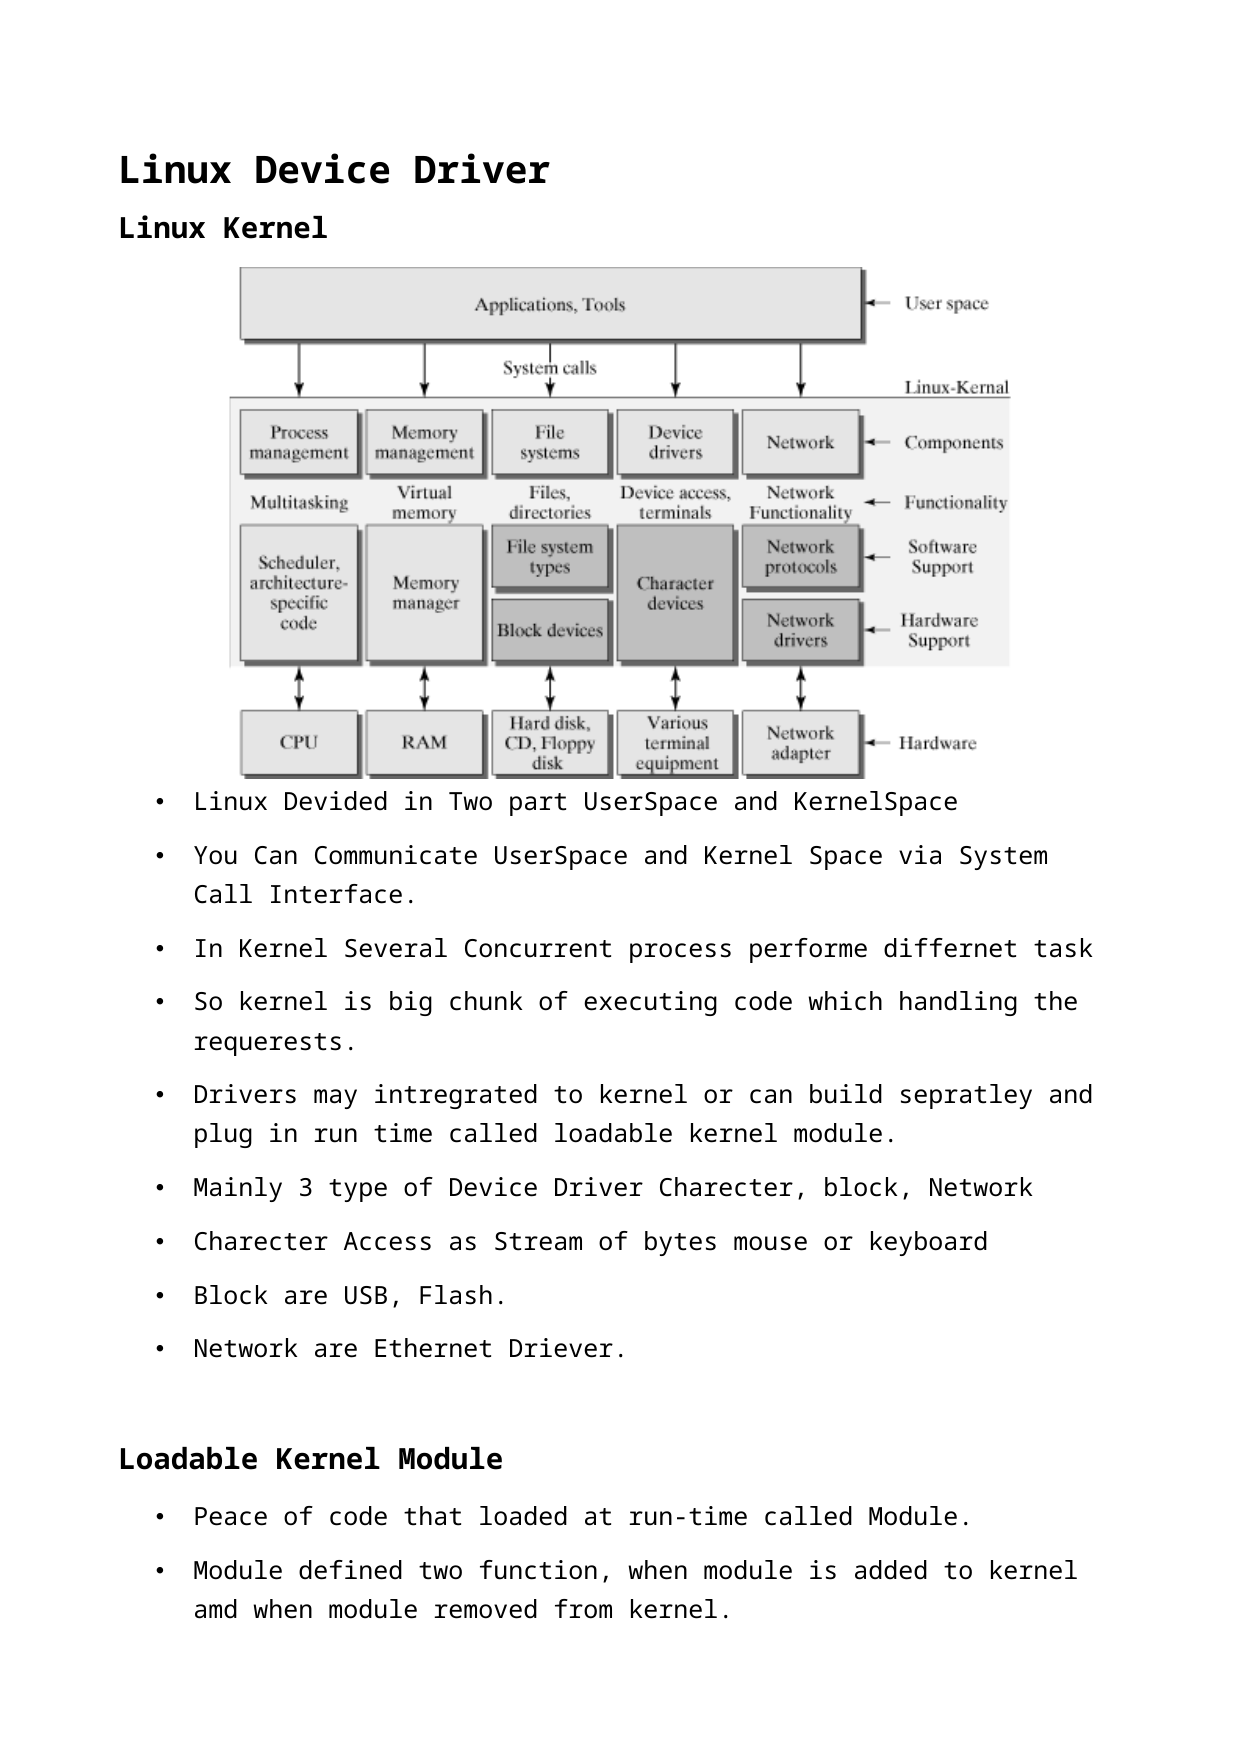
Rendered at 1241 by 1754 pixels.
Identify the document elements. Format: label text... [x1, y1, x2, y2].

list So kernel is big chunk of executing code which handling the requerests. [156, 984, 1122, 1057]
list Network are Ethernet Driever. [156, 1331, 1122, 1365]
list Drivers may intregrated to kernel or can build sepratley and plug in run time called loadable kernel module. [156, 1077, 1122, 1150]
list Charecter Access as Stream of bytes mouse or keyboard [156, 1223, 1122, 1258]
list You Can Communicate UserSpace and Kernel Space via System Call Interface. [156, 837, 1122, 911]
list Peace of code that loaded at run-time called Module. [156, 1499, 1122, 1533]
list Linux Devided in Two part UserSpace and KernelSpace [156, 267, 1122, 818]
text Linux Kernel [118, 207, 1122, 247]
picture [229, 267, 1011, 779]
list Mainly 3 type of Device Driver Charecter, block, Network [156, 1170, 1122, 1204]
list In Kernel Several Concurrent process performe differnet task [156, 930, 1122, 964]
text Loadable Kernel Module [118, 1438, 1122, 1478]
list Module defined two function, when module is added to kernel amd when module removed from kernel. [156, 1552, 1122, 1626]
list Block are USB, Flash. [156, 1277, 1122, 1311]
subtitle Linux Device Driver [118, 143, 1122, 195]
